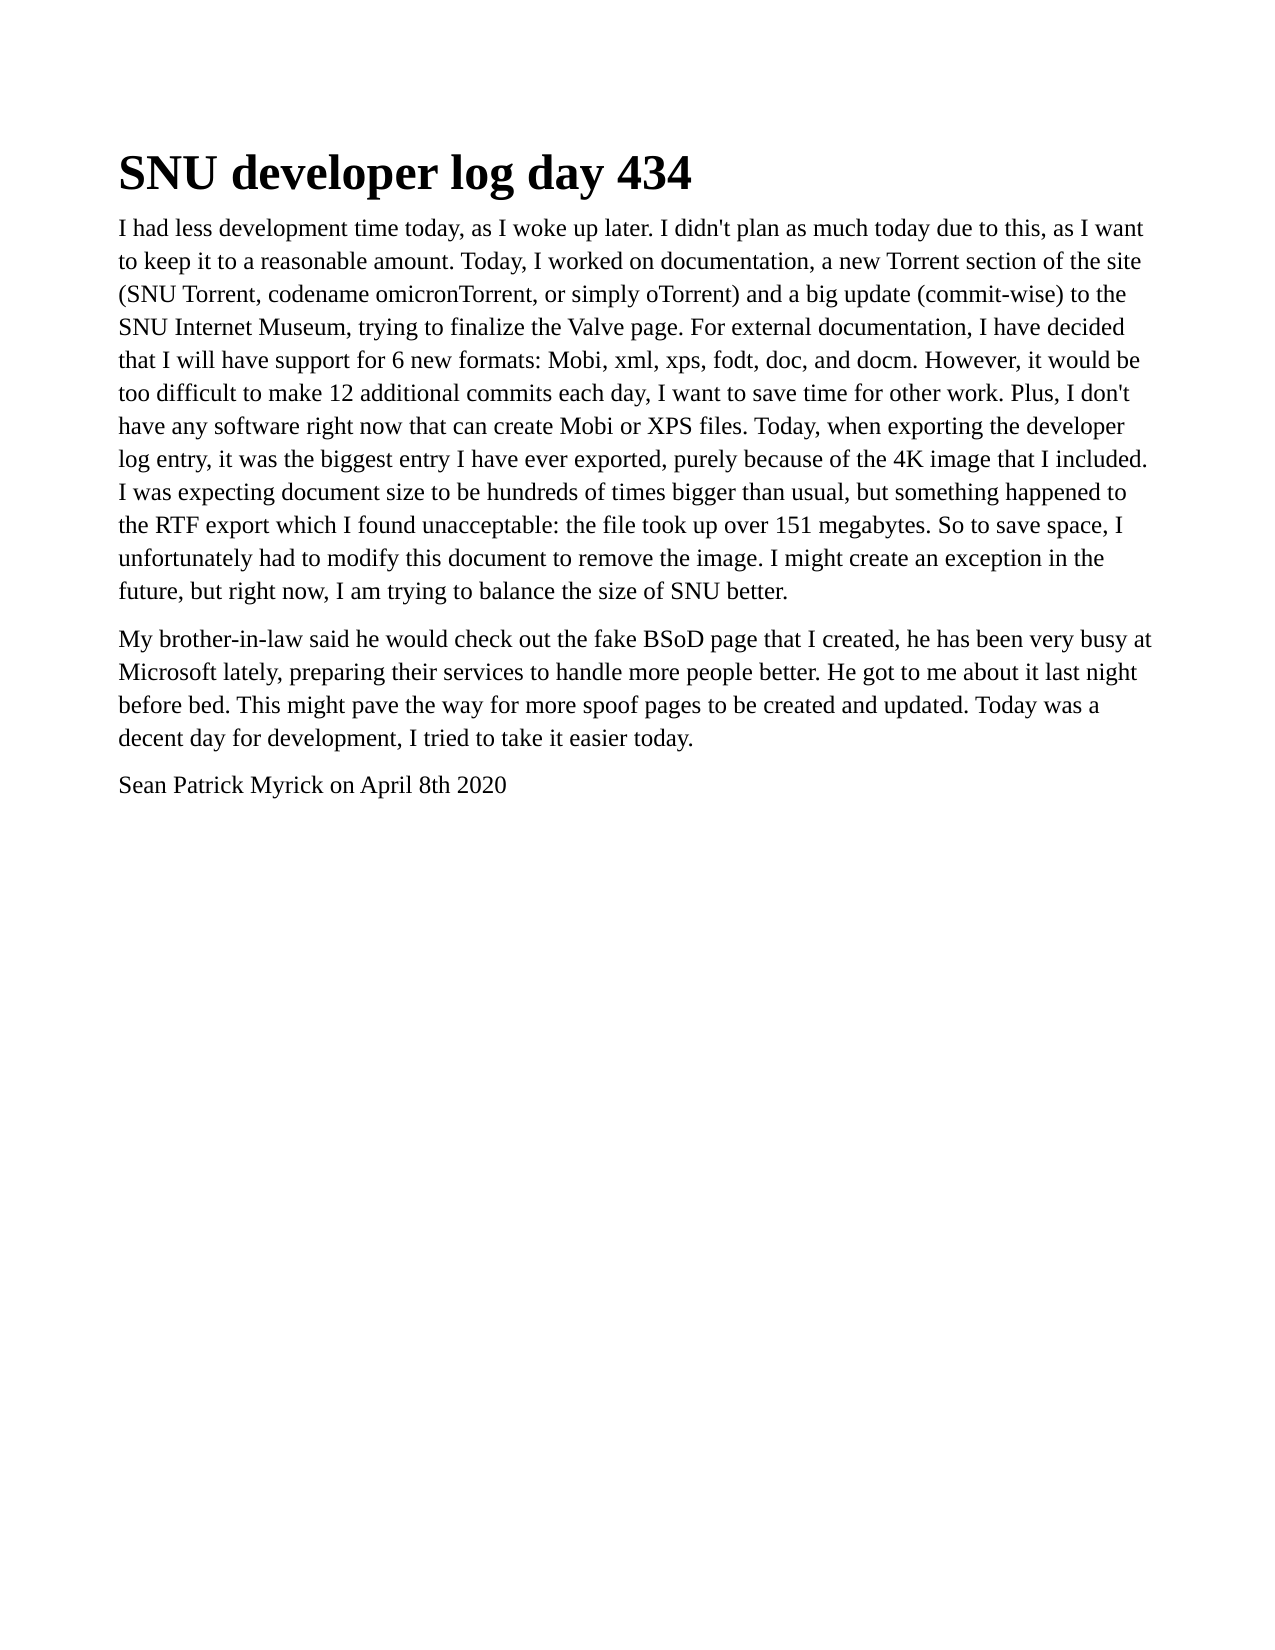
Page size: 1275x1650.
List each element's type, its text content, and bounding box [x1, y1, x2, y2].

text My brother-in-law said he would check out the fake BSoD page that I created, he has been very busy at Microsoft lately, preparing their services to handle more people better. He got to me about it last night before bed. This might pave the way for more spoof pages to be created and updated. Today was a decent day for development, I tried to take it easier today. [118, 624, 1157, 752]
text Sean Patrick Myrick on April 8th 2020 [118, 771, 1157, 799]
subtitle SNU developer log day 434 [118, 143, 1157, 201]
text I had less development time today, as I woke up later. I didn't plan as much today due to this, as I want to keep it to a reasonable amount. Today, I worked on documentation, a new Torrent section of the site (SNU Torrent, codename omicronTorrent, or simply oTorrent) and a big update (commit-wise) to the SNU Internet Museum, trying to finalize the Valve page. For external documentation, I have decided that I will have support for 6 new formats: Mobi, xml, xps, fodt, doc, and docm. However, it would be too difficult to make 12 additional commits each day, I want to save time for other work. Plus, I don't have any software right now that can create Mobi or XPS files. Today, when exporting the developer log entry, it was the biggest entry I have ever exported, purely because of the 4K image that I included. I was expecting document size to be hundreds of times bigger than usual, but something happened to the RTF export which I found unacceptable: the file took up over 151 megabytes. So to save space, I unfortunately had to modify this document to remove the image. I might create an exception in the future, but right now, I am trying to balance the size of SNU better. [118, 213, 1157, 605]
